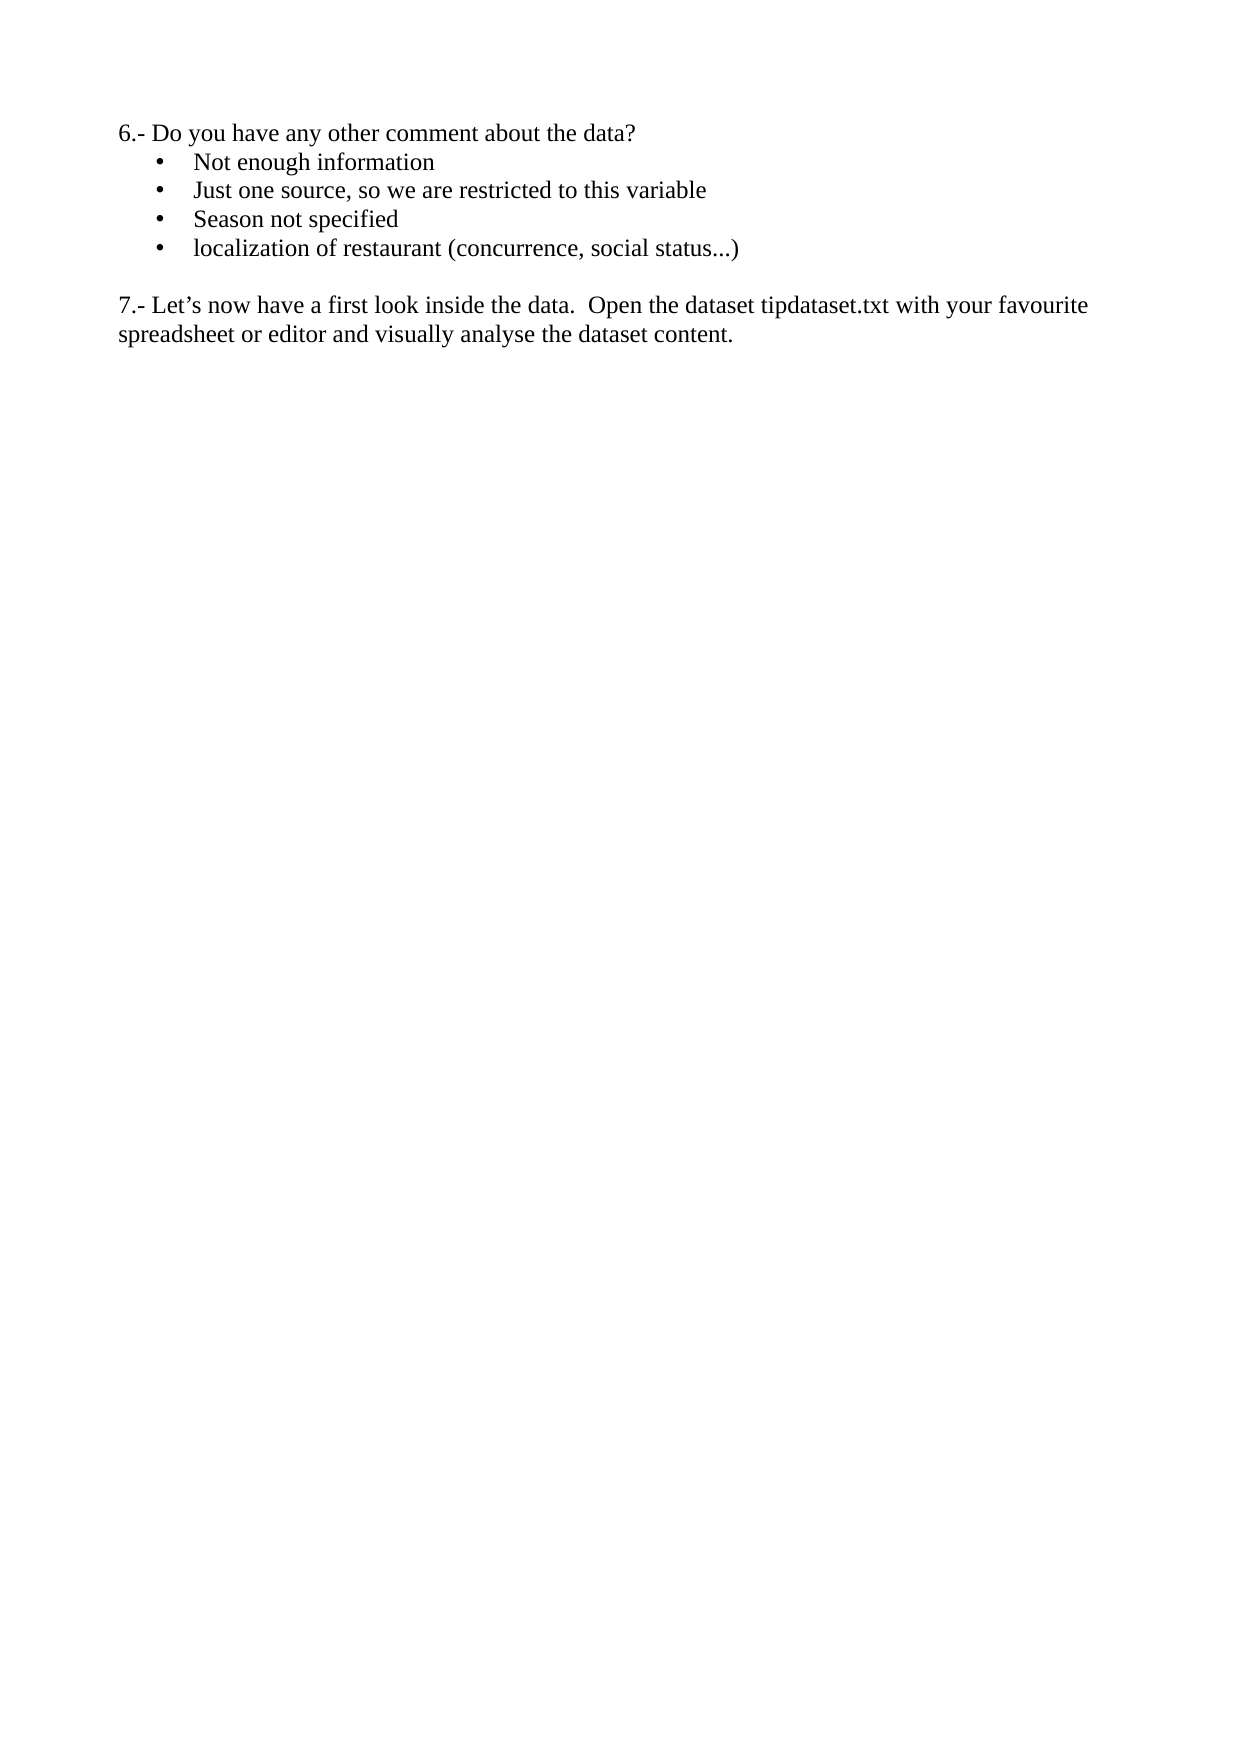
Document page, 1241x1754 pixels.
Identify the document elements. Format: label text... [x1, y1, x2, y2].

list localization of restaurant (concurrence, social status...) [156, 233, 1122, 262]
list Just one source, so we are restricted to this variable [156, 176, 1122, 204]
text 6.- Do you have any other comment about the data? [118, 118, 1122, 147]
list Not enough information [156, 147, 1122, 176]
list Season not specified [156, 204, 1122, 233]
text 7.- Let’s now have a first look inside the data. Open the dataset tipdataset.txt with your favourite spreadsheet or editor and visually analyse the dataset content. [118, 291, 1122, 348]
